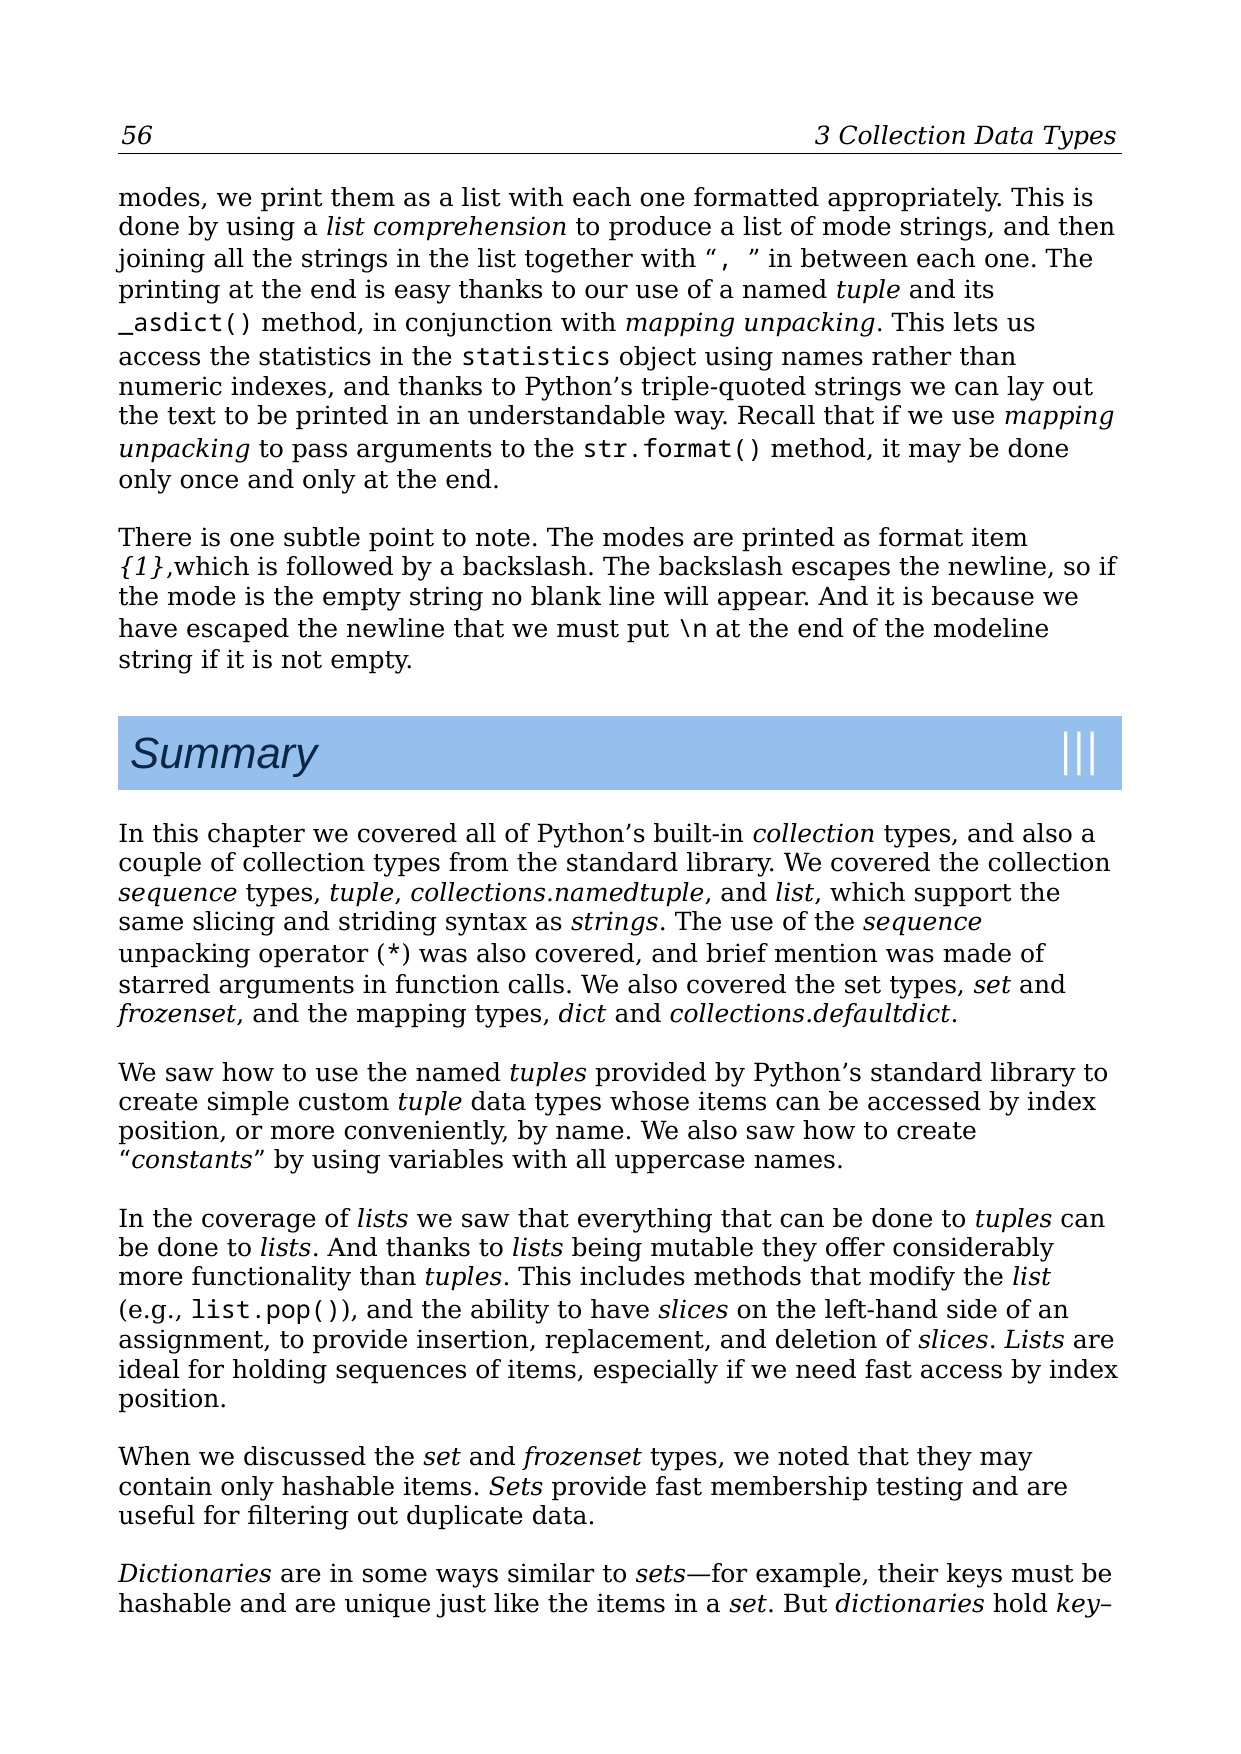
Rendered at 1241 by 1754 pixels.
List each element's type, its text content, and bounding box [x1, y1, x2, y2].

text In this chapter we covered all of Python’s built-in collection types, and also a couple of collection types from the standard library. We covered the collection sequence types, tuple, collections.namedtuple, and list, which support the same slicing and striding syntax as strings. The use of the sequence unpacking operator (*) was also covered, and brief mention was made of starred arguments in function calls. We also covered the set types, set and frozenset, and the mapping types, dict and collections.defaultdict. [118, 819, 1122, 1028]
text There is one subtle point to note. The modes are printed as format item {1},which is followed by a backslash. The backslash escapes the newline, so if the mode is the empty string no blank line will appear. And it is because we have escaped the newline that we must put \n at the end of the modeline string if it is not empty. [118, 523, 1122, 674]
subtitle Summary [118, 716, 1122, 790]
text In the coverage of lists we saw that everything that can be done to tuples can be done to lists. And thanks to lists being mutable they offer considerably more functionality than tuples. This includes methods that modify the list (e.g., list.pop()), and the ability to have slices on the left-hand side of an assignment, to provide insertion, replacement, and deletion of slices. Lists are ideal for holding sequences of items, especially if we need fast access by index position. [118, 1204, 1122, 1413]
text We saw how to use the named tuples provided by Python’s standard library to create simple custom tuple data types whose items can be accessed by index position, or more conveniently, by name. We also saw how to create “constants” by using variables with all uppercase names. [118, 1058, 1122, 1174]
text When we discussed the set and frozenset types, we noted that they may contain only hashable items. Sets provide fast membership testing and are useful for filtering out duplicate data. [118, 1443, 1122, 1530]
text modes, we print them as a list with each one formatted appropriately. This is done by using a list comprehension to produce a list of mode strings, and then joining all the strings in the list together with “, ” in between each one. The printing at the end is easy thanks to our use of a named tuple and its _asdict() method, in conjunction with mapping unpacking. This lets us access the statistics in the statistics object using names rather than numeric indexes, and thanks to Python’s triple-quoted strings we can lay out the text to be printed in an understandable way. Recall that if we use mapping unpacking to pass arguments to the str.format() method, it may be done only once and only at the end. [118, 183, 1122, 494]
text ||| [1039, 725, 1098, 776]
text Dictionaries are in some ways similar to sets—for example, their keys must be hashable and are unique just like the items in a set. But dictionaries hold key– [118, 1559, 1122, 1618]
